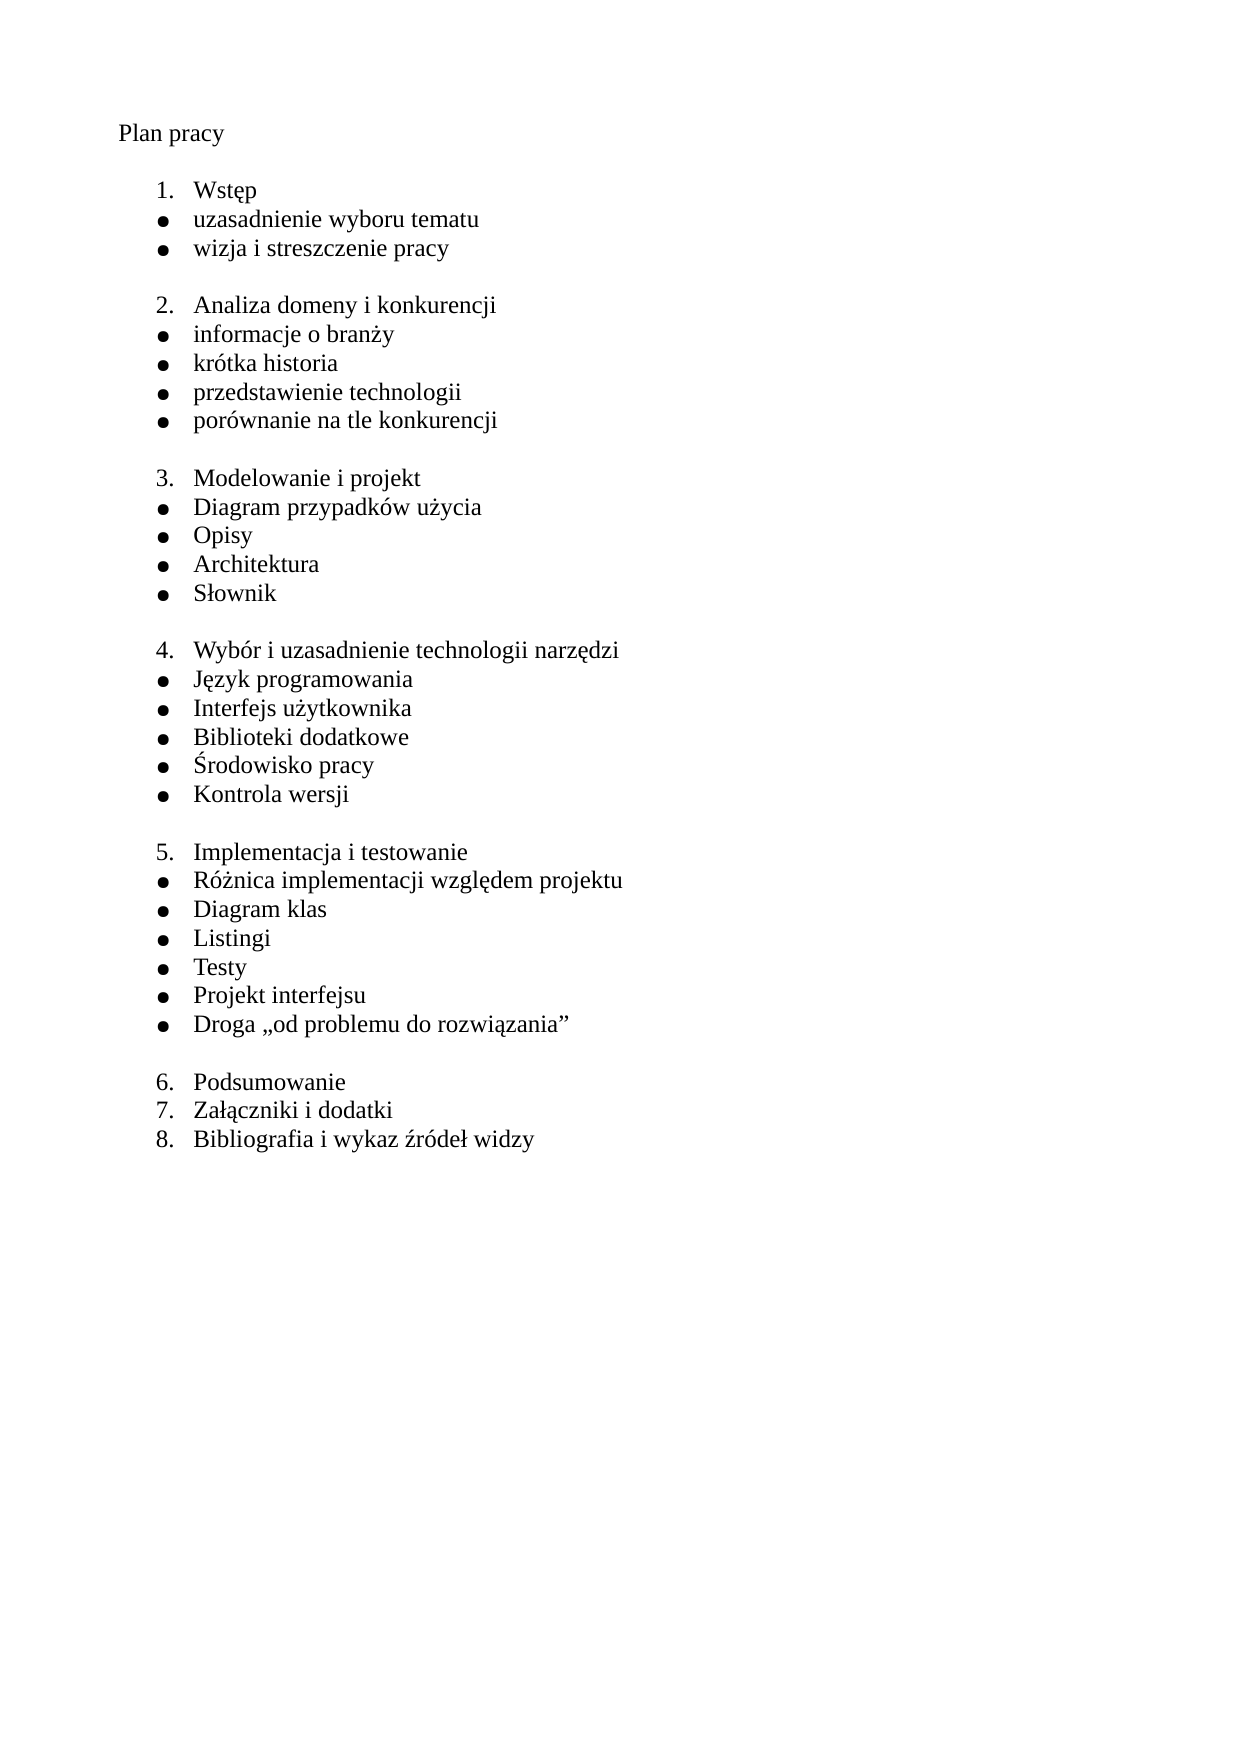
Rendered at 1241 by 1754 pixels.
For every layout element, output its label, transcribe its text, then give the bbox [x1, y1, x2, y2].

list Analiza domeny i konkurencji [156, 291, 1122, 319]
list Projekt interfejsu [156, 981, 1122, 1009]
list Architektura [156, 549, 1122, 578]
list Bibliografia i wykaz źródeł widzy [156, 1124, 1122, 1153]
list porównanie na tle konkurencji [156, 406, 1122, 434]
list Wybór i uzasadnienie technologii narzędzi [156, 636, 1122, 664]
list Droga „od problemu do rozwiązania” [156, 1009, 1122, 1038]
text Plan pracy [118, 118, 1122, 147]
list Opisy [156, 521, 1122, 549]
list Środowisko pracy [156, 751, 1122, 779]
list Załączniki i dodatki [156, 1096, 1122, 1124]
list przedstawienie technologii [156, 377, 1122, 406]
list Implementacja i testowanie [156, 837, 1122, 866]
list Listingi [156, 923, 1122, 952]
list Podsumowanie [156, 1067, 1122, 1096]
list Diagram przypadków użycia [156, 492, 1122, 521]
list Diagram klas [156, 894, 1122, 923]
list informacje o branży [156, 319, 1122, 348]
list Modelowanie i projekt [156, 463, 1122, 492]
list wizja i streszczenie pracy [156, 233, 1122, 262]
list Wstęp [156, 176, 1122, 204]
list Interfejs użytkownika [156, 693, 1122, 722]
list Słownik [156, 578, 1122, 607]
list Biblioteki dodatkowe [156, 722, 1122, 751]
list krótka historia [156, 348, 1122, 377]
list Język programowania [156, 664, 1122, 693]
list Różnica implementacji względem projektu [156, 866, 1122, 894]
list uzasadnienie wyboru tematu [156, 204, 1122, 233]
list Testy [156, 952, 1122, 981]
list Kontrola wersji [156, 779, 1122, 808]
